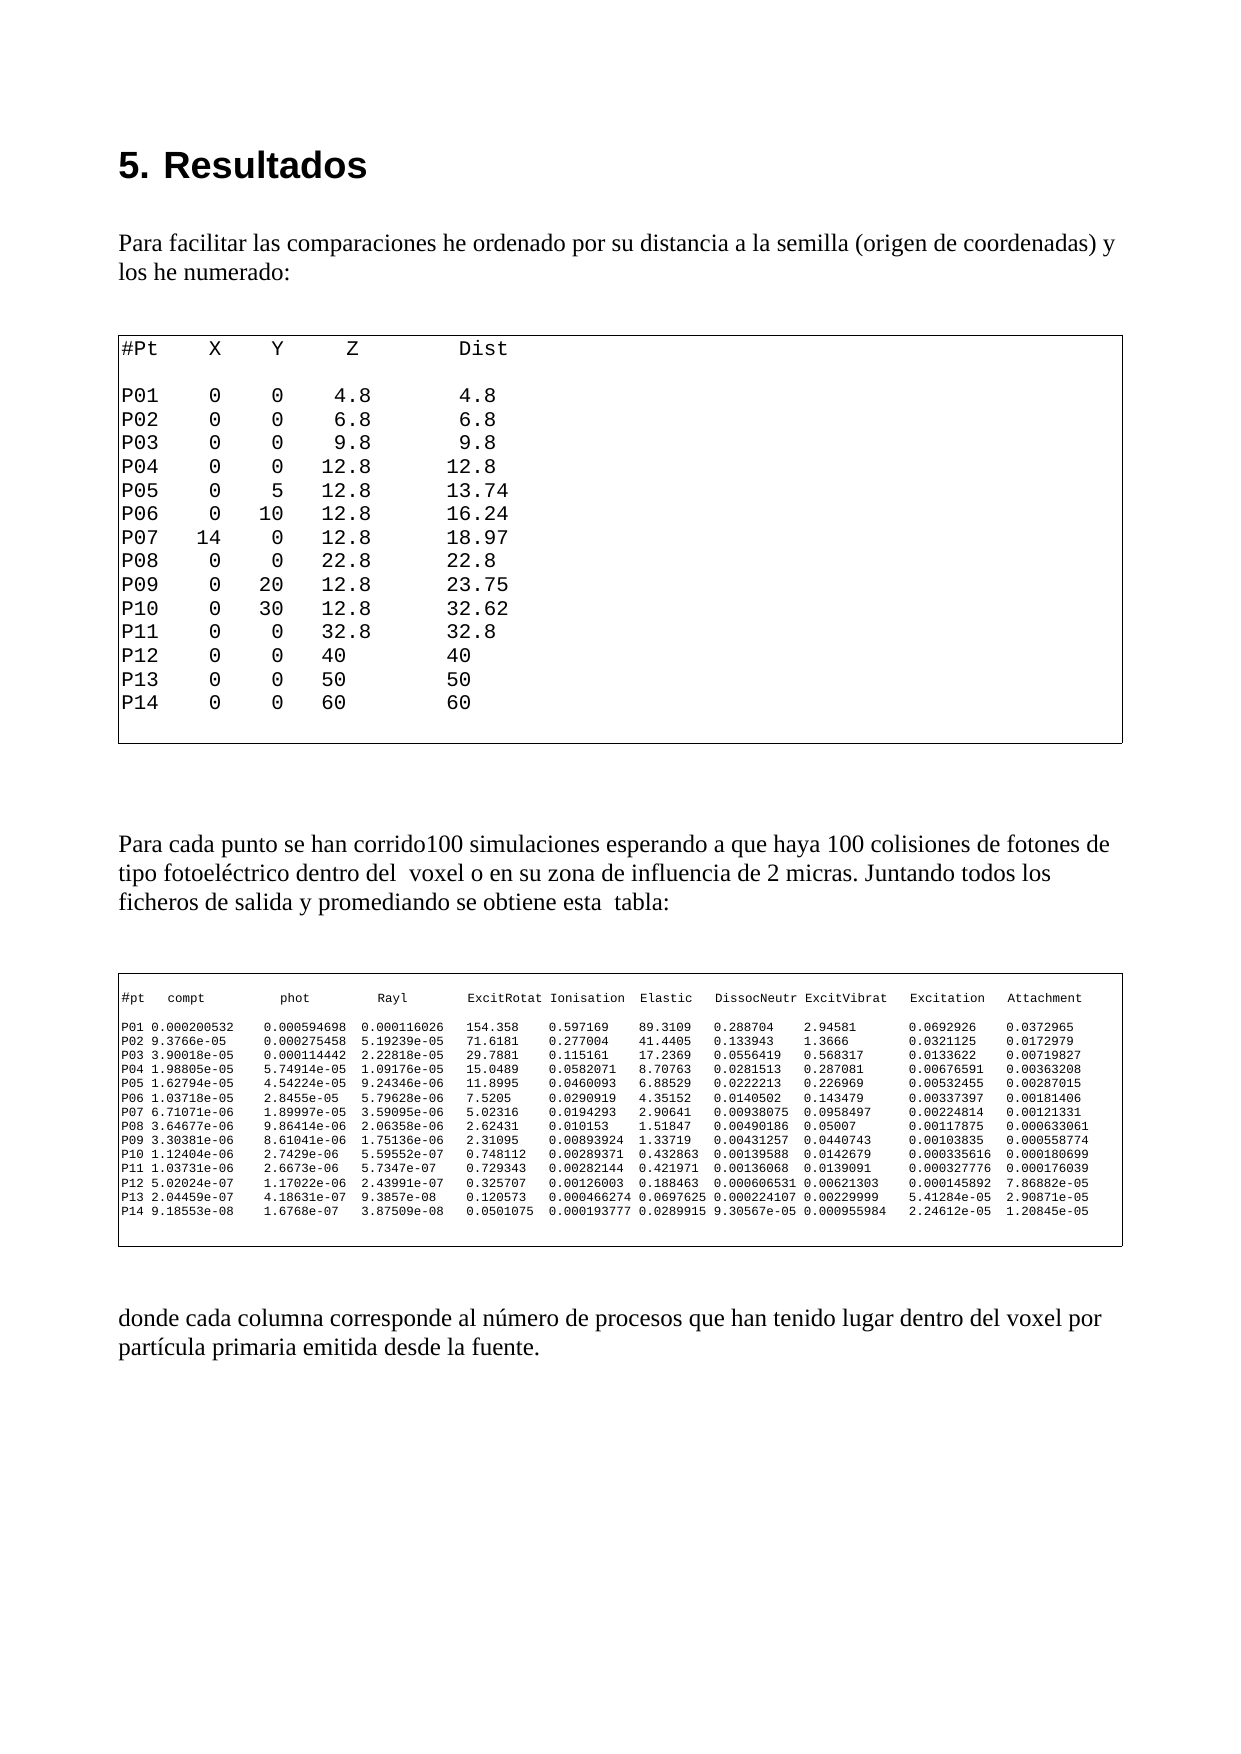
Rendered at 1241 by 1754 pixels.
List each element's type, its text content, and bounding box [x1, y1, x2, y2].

text P01 0.000200532 0.000594698 0.000116026 154.358 0.597169 89.3109 0.288704 2.94581 0.0692926 0.0372965 [119, 1018, 1122, 1032]
text P05 1.62794e-05 4.54224e-05 9.24346e-06 11.8995 0.0460093 6.88529 0.0222213 0.226969 0.00532455 0.00287015 [119, 1074, 1122, 1088]
text P02 9.3766e-05 0.000275458 5.19239e-05 71.6181 0.277004 41.4405 0.133943 1.3666 0.0321125 0.0172979 [119, 1032, 1122, 1046]
text P03 3.90018e-05 0.000114442 2.22818e-05 29.7881 0.115161 17.2369 0.0556419 0.568317 0.0133622 0.00719827 [119, 1046, 1122, 1060]
text P10 0 30 12.8 32.62 [119, 595, 1122, 618]
text P12 5.02024e-07 1.17022e-06 2.43991e-07 0.325707 0.00126003 0.188463 0.000606531 0.00621303 0.000145892 7.86882e-05 [119, 1173, 1122, 1188]
text P01 0 0 4.8 4.8 [119, 382, 1122, 406]
text P10 1.12404e-06 2.7429e-06 5.59552e-07 0.748112 0.00289371 0.432863 0.00139588 0.0142679 0.000335616 0.000180699 [119, 1145, 1122, 1159]
text P13 0 0 50 50 [119, 666, 1122, 689]
text P13 2.04459e-07 4.18631e-07 9.3857e-08 0.120573 0.000466274 0.0697625 0.000224107 0.00229999 5.41284e-05 2.90871e-05 [119, 1188, 1122, 1202]
text P04 0 0 12.8 12.8 [119, 453, 1122, 476]
text P04 1.98805e-05 5.74914e-05 1.09176e-05 15.0489 0.0582071 8.70763 0.0281513 0.287081 0.00676591 0.00363208 [119, 1060, 1122, 1074]
text P09 3.30381e-06 8.61041e-06 1.75136e-06 2.31095 0.00893924 1.33719 0.00431257 0.0440743 0.00103835 0.000558774 [119, 1131, 1122, 1145]
text P09 0 20 12.8 23.75 [119, 571, 1122, 595]
text P06 0 10 12.8 16.24 [119, 500, 1122, 524]
text P02 0 0 6.8 6.8 [119, 406, 1122, 429]
text Para cada punto se han corrido100 simulaciones esperando a que haya 100 colisiones de fotones de tipo fotoeléctrico dentro del voxel o en su zona de influencia de 2 micras. Juntando todos los ficheros de salida y promediando se obtiene esta tabla: [118, 829, 1122, 915]
text P07 14 0 12.8 18.97 [119, 524, 1122, 547]
subtitle Resultados [118, 143, 1122, 187]
text P06 1.03718e-05 2.8455e-05 5.79628e-06 7.5205 0.0290919 4.35152 0.0140502 0.143479 0.00337397 0.00181406 [119, 1088, 1122, 1103]
text #Pt X Y Z Dist [119, 336, 1122, 361]
text Para facilitar las comparaciones he ordenado por su distancia a la semilla (origen de coordenadas) y los he numerado: [118, 228, 1122, 286]
text P05 0 5 12.8 13.74 [119, 476, 1122, 500]
text P08 3.64677e-06 9.86414e-06 2.06358e-06 2.62431 0.010153 1.51847 0.00490186 0.05007 0.00117875 0.000633061 [119, 1117, 1122, 1131]
text P11 0 0 32.8 32.8 [119, 618, 1122, 642]
text donde cada columna corresponde al número de procesos que han tenido lugar dentro del voxel por partícula primaria emitida desde la fuente. [118, 1303, 1122, 1361]
text P14 9.18553e-08 1.6768e-07 3.87509e-08 0.0501075 0.000193777 0.0289915 9.30567e-05 0.000955984 2.24612e-05 1.20845e-05 [119, 1202, 1122, 1219]
text P11 1.03731e-06 2.6673e-06 5.7347e-07 0.729343 0.00282144 0.421971 0.00136068 0.0139091 0.000327776 0.000176039 [119, 1159, 1122, 1173]
text #pt compt phot Rayl ExcitRotat Ionisation Elastic DissocNeutr ExcitVibrat Excitation Attachment [119, 987, 1122, 1007]
text P12 0 0 40 40 [119, 642, 1122, 666]
text P08 0 0 22.8 22.8 [119, 547, 1122, 571]
text P14 0 0 60 60 [119, 689, 1122, 716]
text P03 0 0 9.8 9.8 [119, 429, 1122, 453]
text P07 6.71071e-06 1.89997e-05 3.59095e-06 5.02316 0.0194293 2.90641 0.00938075 0.0958497 0.00224814 0.00121331 [119, 1103, 1122, 1117]
